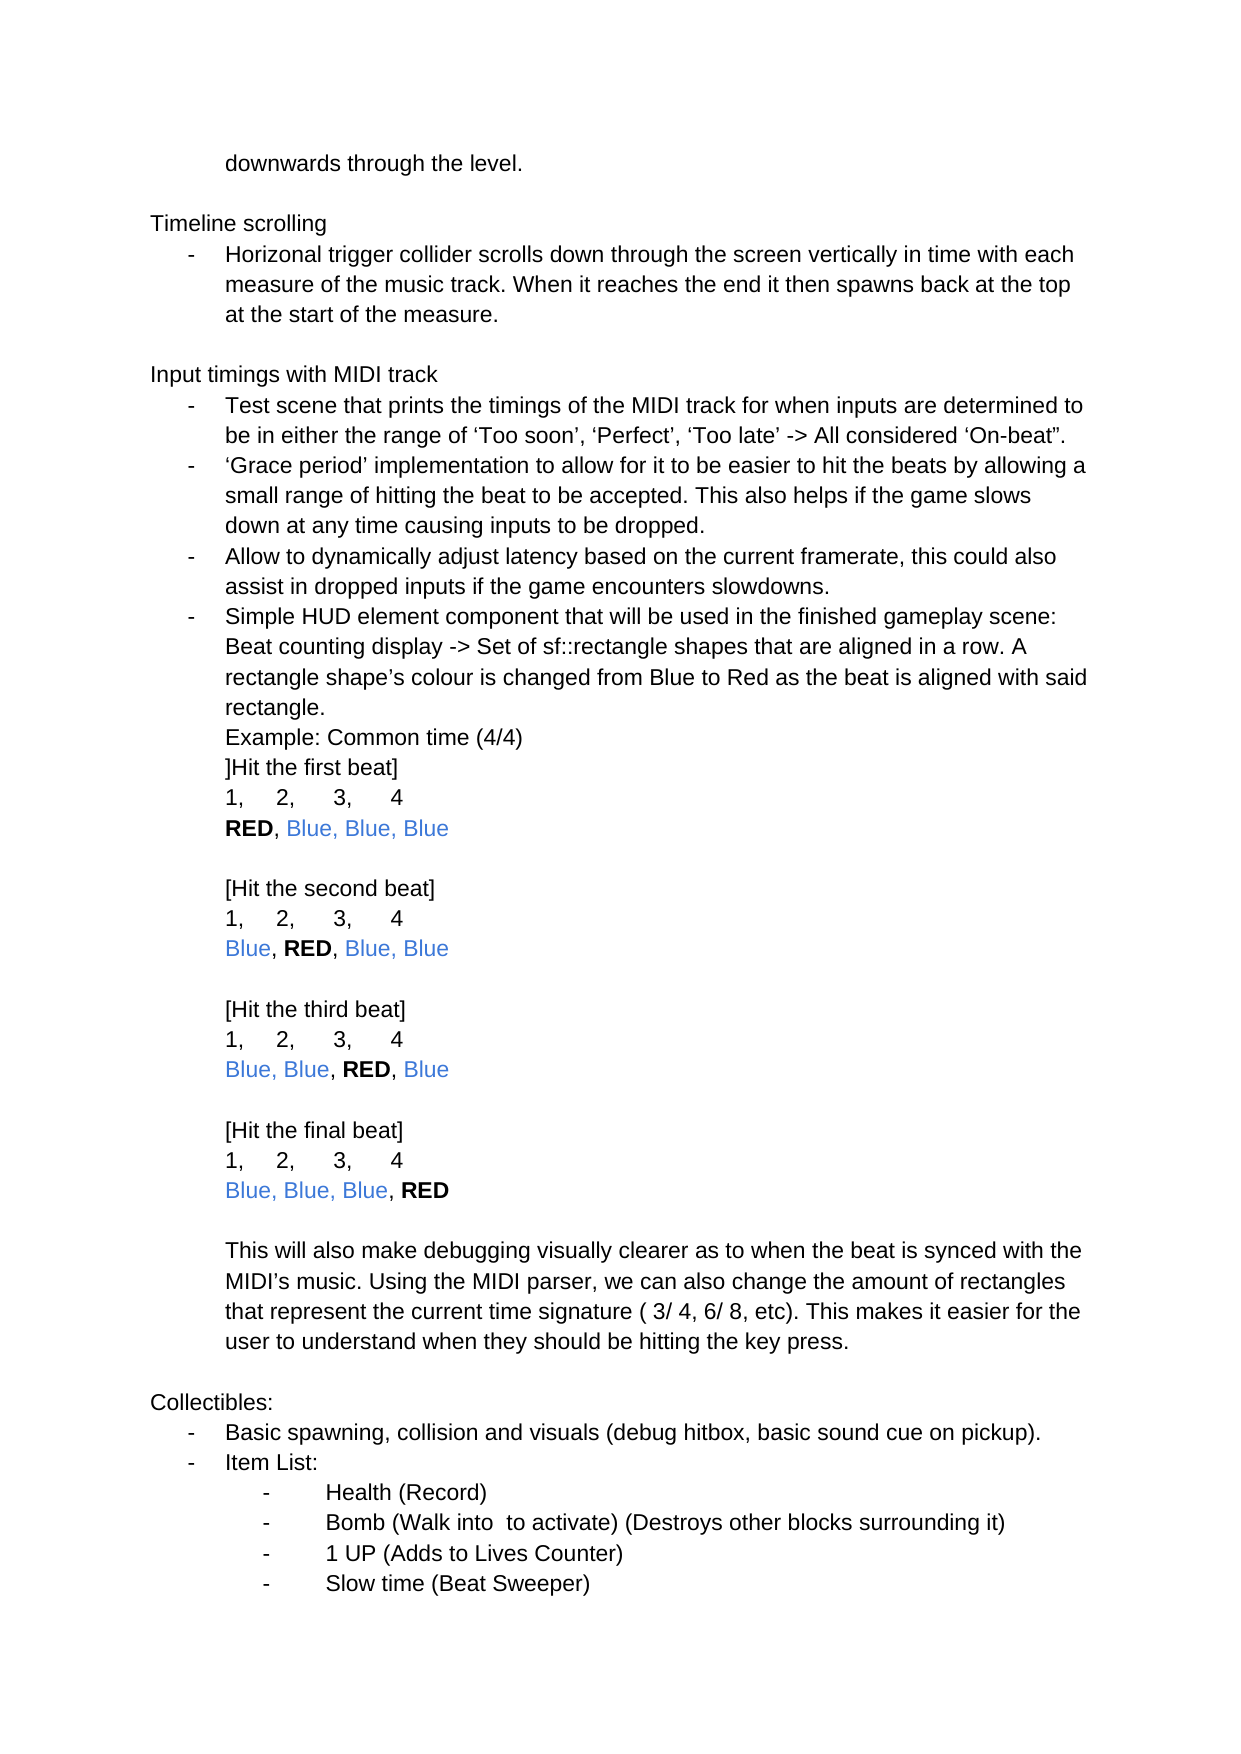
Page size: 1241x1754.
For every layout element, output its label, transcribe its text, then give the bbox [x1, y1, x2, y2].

list Bomb (Walk into to activate) (Destroys other blocks surrounding it) [262, 1509, 1090, 1536]
text RED, Blue, Blue, Blue [225, 814, 1090, 841]
text Timeline scrolling [150, 210, 1090, 237]
list downwards through the level. [187, 150, 1090, 176]
text 1, 2, 3, 4 [225, 1147, 1090, 1173]
text [Hit the final beat] [225, 1117, 1090, 1143]
text 1, 2, 3, 4 [225, 905, 1090, 932]
text Input timings with MIDI track [150, 361, 1090, 388]
list Slow time (Beat Sweeper) [262, 1570, 1090, 1596]
text ]Hit the first beat] [225, 754, 1090, 781]
text 1, 2, 3, 4 [225, 784, 1090, 811]
list Test scene that prints the timings of the MIDI track for when inputs are determined to be in either the range of ‘Too soon’, ‘Perfect’, ‘Too late’ -> All considered ‘On-beat”. [187, 392, 1090, 448]
list 1 UP (Adds to Lives Counter) [262, 1539, 1090, 1566]
text Beat counting display -> Set of sf::rectangle shapes that are aligned in a row. A rectangle shape’s colour is changed from Blue to Red as the beat is aligned with said rectangle. [225, 633, 1090, 720]
text Blue, RED, Blue, Blue [225, 935, 1090, 962]
list Health (Record) [262, 1479, 1090, 1506]
text Blue, Blue, Blue, RED [225, 1177, 1090, 1203]
list ‘Grace period’ implementation to allow for it to be easier to hit the beats by allowing a small range of hitting the beat to be accepted. This also helps if the game slows down at any time causing inputs to be dropped. [187, 452, 1090, 539]
list Simple HUD element component that will be used in the finished gameplay scene: [187, 603, 1090, 629]
text 1, 2, 3, 4 [225, 1026, 1090, 1052]
text Blue, Blue, RED, Blue [225, 1056, 1090, 1083]
text [Hit the third beat] [225, 996, 1090, 1022]
list Item List: [187, 1449, 1090, 1475]
list Allow to dynamically adjust latency based on the current framerate, this could also assist in dropped inputs if the game encounters slowdowns. [187, 543, 1090, 599]
text This will also make debugging visually clearer as to when the beat is synced with the MIDI’s music. Using the MIDI parser, we can also change the amount of rectangles that represent the current time signature ( 3/ 4, 6/ 8, etc). This makes it easier for the user to understand when they should be hitting the key press. [225, 1237, 1090, 1354]
text [Hit the second beat] [225, 875, 1090, 901]
list Basic spawning, collision and visuals (debug hitbox, basic sound cue on pickup). [187, 1419, 1090, 1445]
text Example: Common time (4/4) [225, 724, 1090, 750]
text Collectibles: [150, 1388, 1090, 1415]
list Horizonal trigger collider scrolls down through the screen vertically in time with each measure of the music track. When it reaches the end it then spawns back at the top at the start of the measure. [187, 241, 1090, 327]
